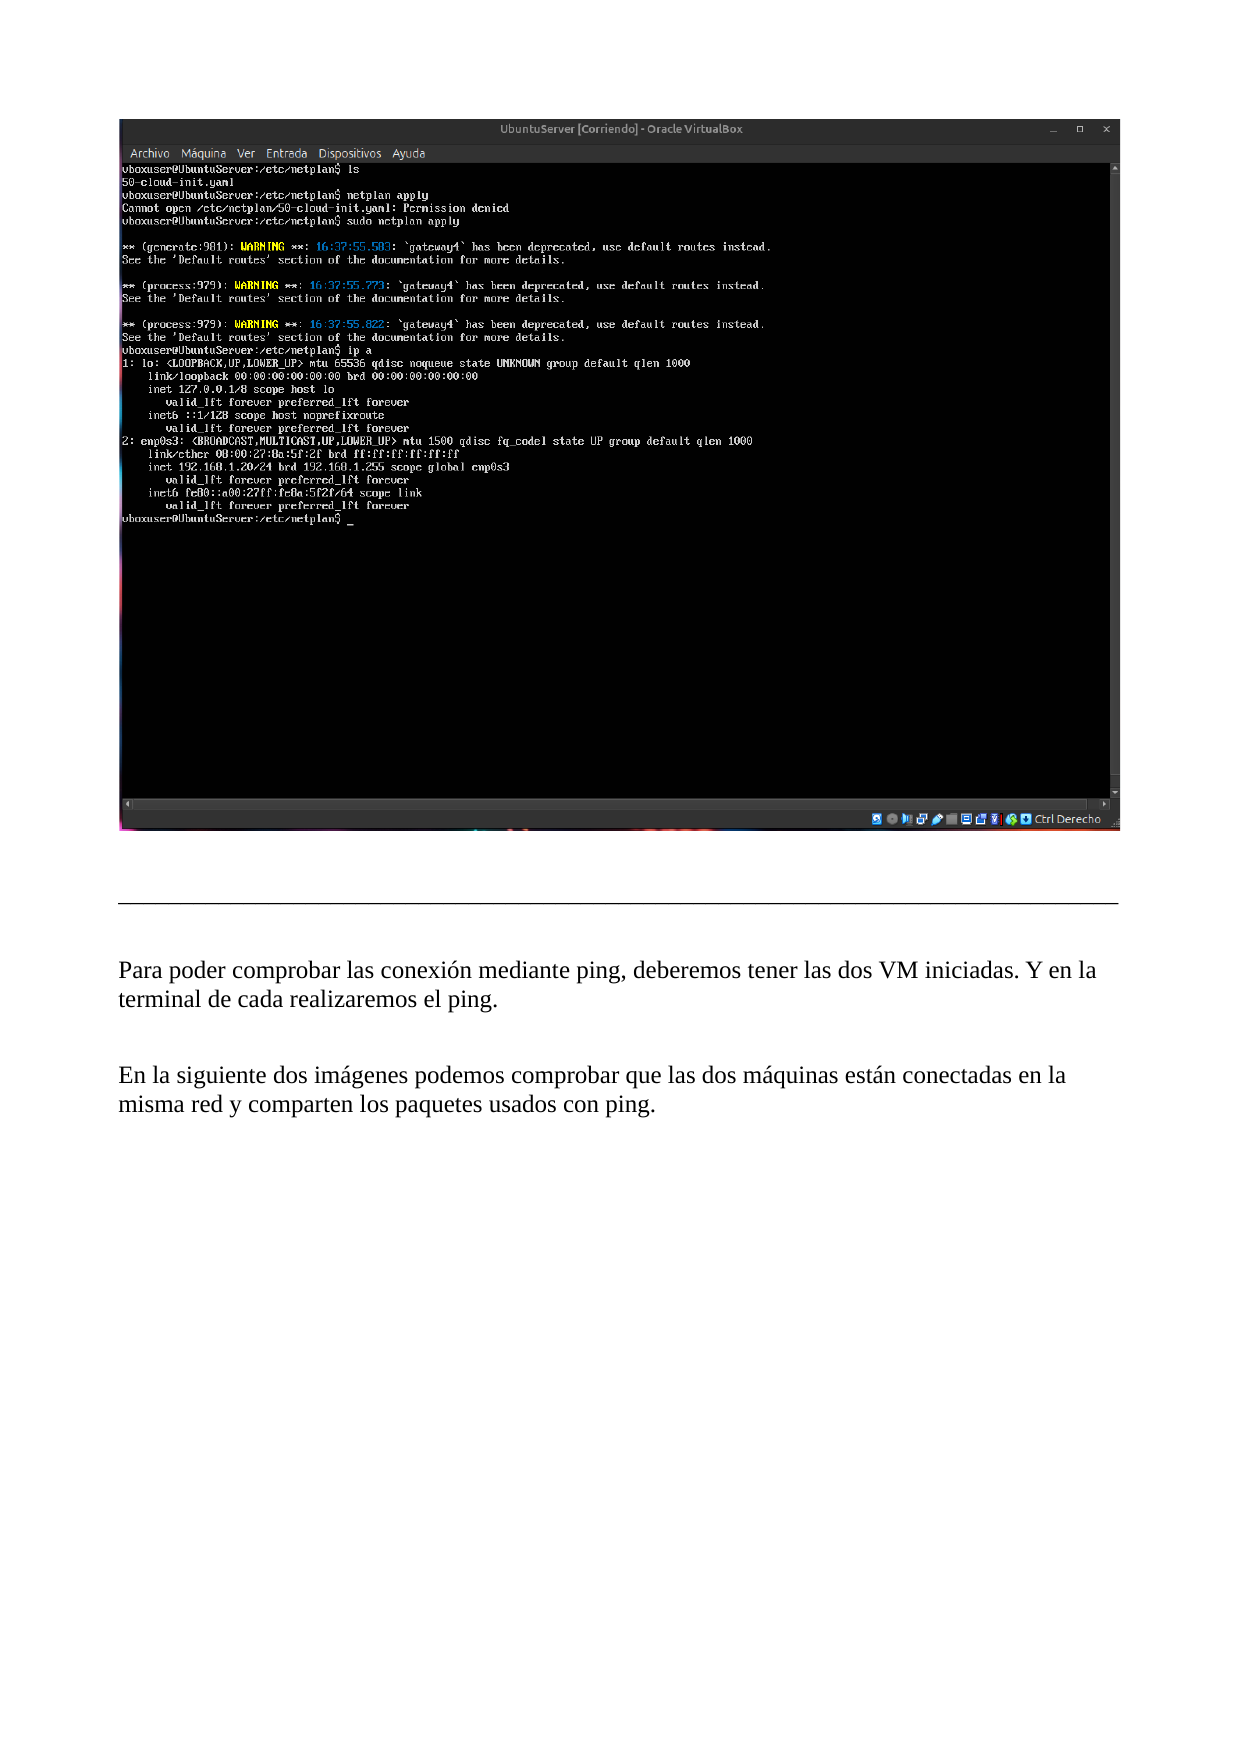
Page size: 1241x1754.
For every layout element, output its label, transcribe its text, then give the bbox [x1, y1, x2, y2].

text Para poder comprobar las conexión mediante ping, deberemos tener las dos VM iniciadas. Y en la terminal de cada realizaremos el ping. [118, 955, 1122, 1013]
text En la siguiente dos imágenes podemos comprobar que las dos máquinas están conectadas en la misma red y comparten los paquetes usados con ping. [118, 1061, 1122, 1118]
picture [119, 119, 1121, 831]
text ________________________________________________________________________________ [118, 878, 1122, 907]
